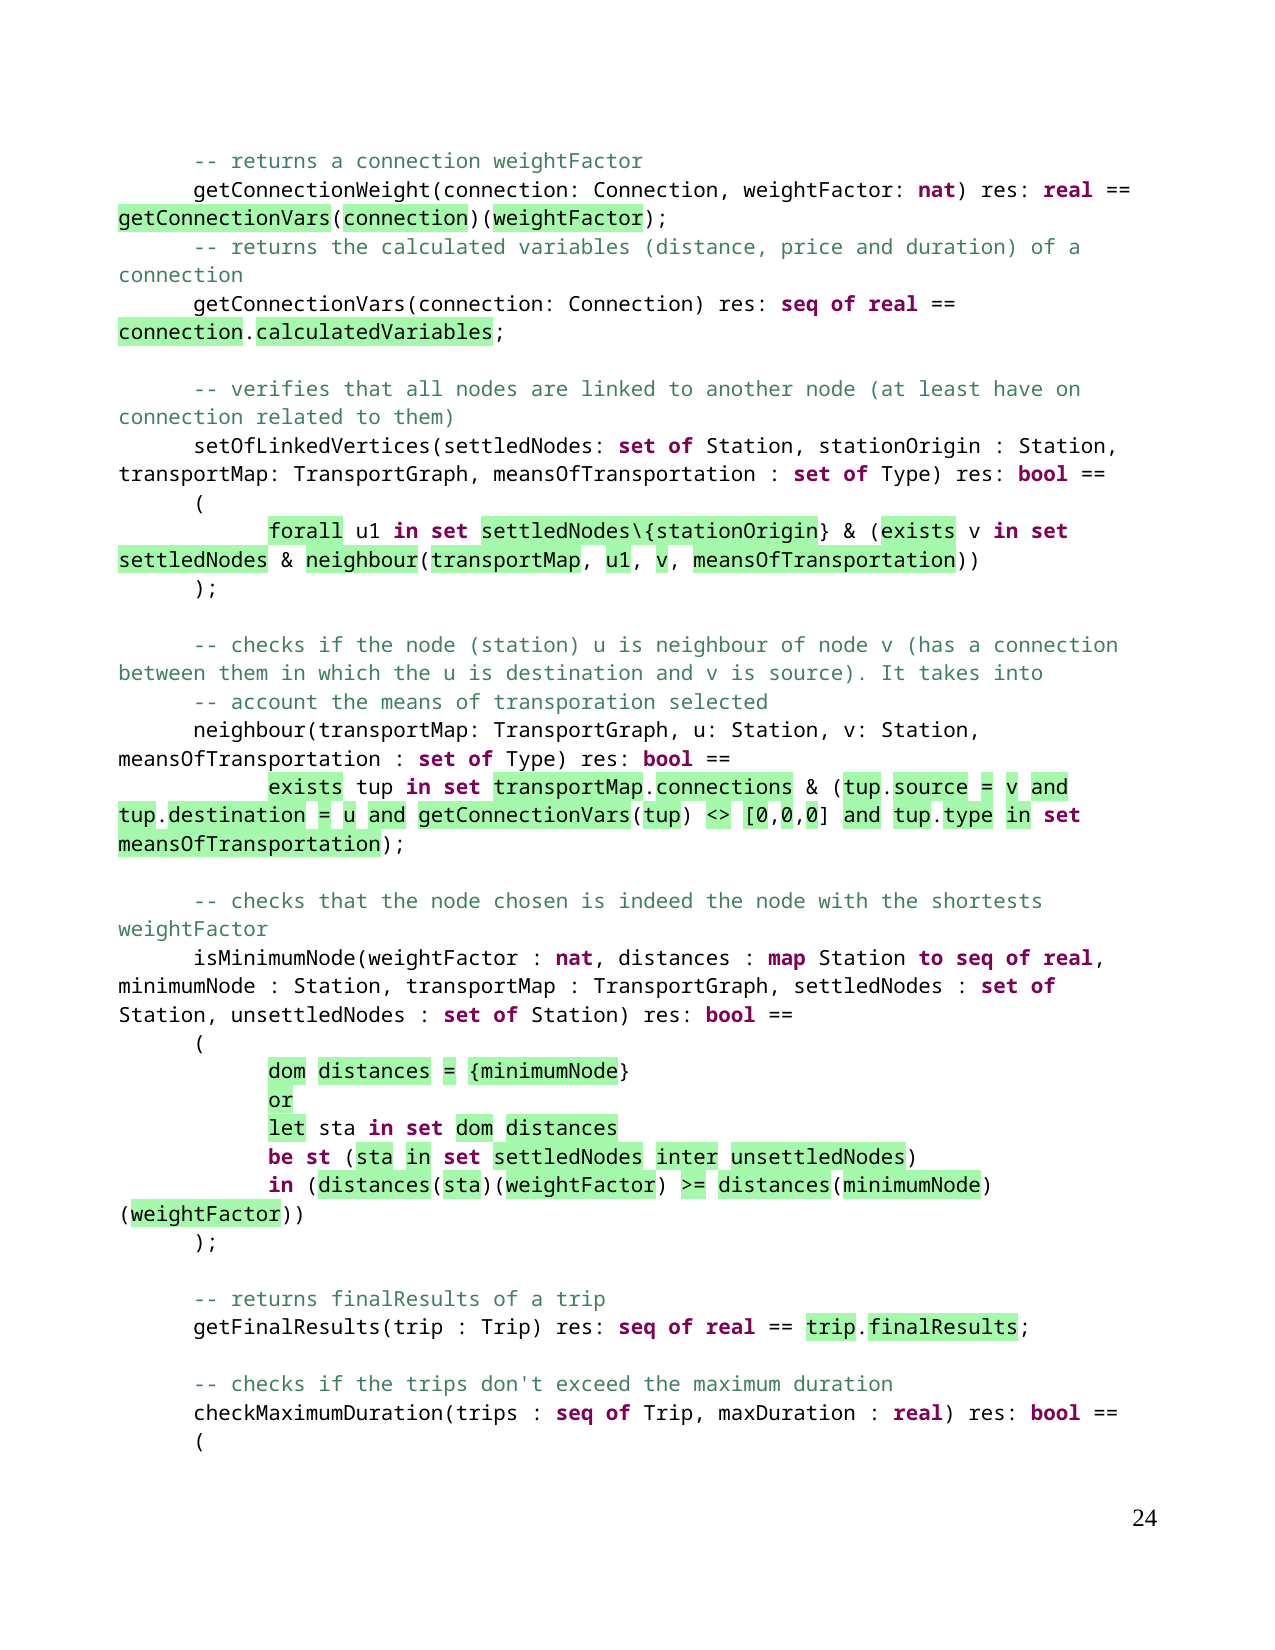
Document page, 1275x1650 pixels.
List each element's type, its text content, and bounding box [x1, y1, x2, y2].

text be st (sta in set settledNodes inter unsettledNodes) [118, 1142, 1157, 1170]
text -- returns finalResults of a trip [118, 1284, 1157, 1312]
text neighbour(transportMap: TransportGraph, u: Station, v: Station, meansOfTransportation : set of Type) res: bool == [118, 715, 1157, 772]
text dom distances = {minimumNode} [118, 1057, 1157, 1085]
text -- verifies that all nodes are linked to another node (at least have on connection related to them) [118, 374, 1157, 431]
text getConnectionWeight(connection: Connection, weightFactor: nat) res: real == getConnectionVars(connection)(weightFactor); [118, 175, 1157, 232]
text ); [118, 1227, 1157, 1256]
text exists tup in set transportMap.connections & (tup.source = v and tup.destination = u and getConnectionVars(tup) <> [0,0,0] and tup.type in set meansOfTransportation); [118, 772, 1157, 857]
text -- checks if the node (station) u is neighbour of node v (has a connection between them in which the u is destination and v is source). It takes into [118, 630, 1157, 687]
text isMinimumNode(weightFactor : nat, distances : map Station to seq of real, minimumNode : Station, transportMap : TransportGraph, settledNodes : set of Station, unsettledNodes : set of Station) res: bool == [118, 943, 1157, 1028]
text -- returns the calculated variables (distance, price and duration) of a connection [118, 232, 1157, 289]
text checkMaximumDuration(trips : seq of Trip, maxDuration : real) res: bool == [118, 1398, 1157, 1426]
text let sta in set dom distances [118, 1113, 1157, 1142]
text -- checks if the trips don't exceed the maximum duration [118, 1369, 1157, 1398]
text in (distances(sta)(weightFactor) >= distances(minimumNode)(weightFactor)) [118, 1170, 1157, 1227]
text ( [118, 1426, 1157, 1455]
text forall u1 in set settledNodes\{stationOrigin} & (exists v in set settledNodes & neighbour(transportMap, u1, v, meansOfTransportation)) [118, 516, 1157, 573]
text -- account the means of transporation selected [118, 687, 1157, 715]
text ( [118, 488, 1157, 516]
text setOfLinkedVertices(settledNodes: set of Station, stationOrigin : Station, transportMap: TransportGraph, meansOfTransportation : set of Type) res: bool == [118, 431, 1157, 488]
text getConnectionVars(connection: Connection) res: seq of real == connection.calculatedVariables; [118, 289, 1157, 346]
text ( [118, 1028, 1157, 1057]
text -- returns a connection weightFactor [118, 147, 1157, 175]
text getFinalResults(trip : Trip) res: seq of real == trip.finalResults; [118, 1312, 1157, 1341]
text ); [118, 573, 1157, 602]
text or [118, 1085, 1157, 1113]
text -- checks that the node chosen is indeed the node with the shortests weightFactor [118, 886, 1157, 943]
